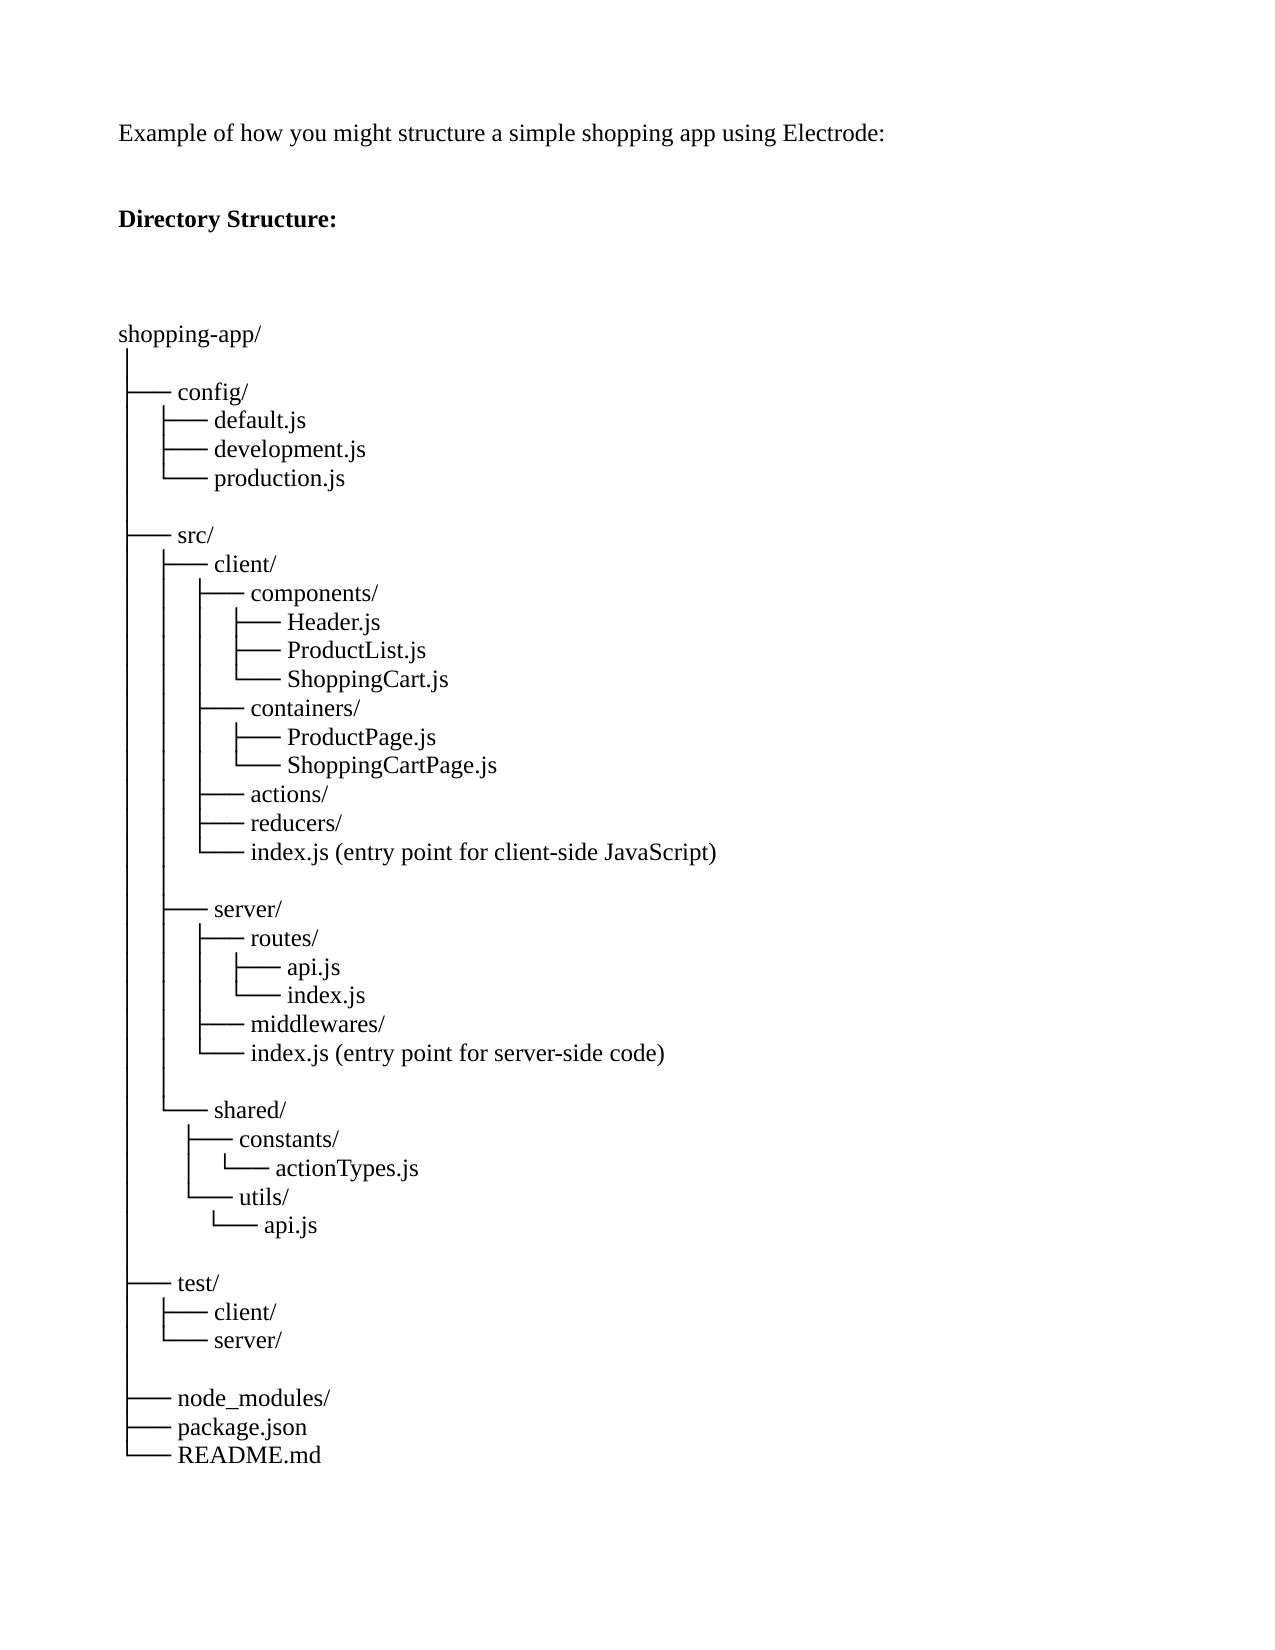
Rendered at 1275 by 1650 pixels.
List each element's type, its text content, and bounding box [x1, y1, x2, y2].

text │ │ │ ├── ProductList.js [164, 636, 199, 664]
text │ │ │ ├── ProductPage.js [128, 722, 162, 751]
text │ │ │ └── ShoppingCartPage.js [164, 751, 199, 779]
text │ │ ├── components/ [201, 578, 1157, 607]
text ├── package.json [128, 1412, 1157, 1441]
text │ ├── client/ [128, 1297, 162, 1326]
text ├── test/ [118, 1268, 126, 1297]
text │ ├── default.js [128, 406, 162, 434]
text │ │ │ ├── api.js [164, 952, 199, 981]
text │ │ │ └── index.js [128, 981, 162, 1009]
text │ [118, 492, 126, 521]
text │ │ │ ├── api.js [128, 952, 162, 981]
text │ │ │ ├── Header.js [237, 607, 1157, 636]
text │ │ │ ├── api.js [201, 952, 235, 981]
text │ │ ├── middlewares/ [201, 1009, 1157, 1038]
text │ [118, 1239, 126, 1268]
text │ │ │ └── ShoppingCart.js [164, 664, 199, 693]
text ├── config/ [128, 377, 1157, 406]
text │ │ │ ├── ProductPage.js [237, 722, 1157, 751]
text │ └── shared/ [128, 1096, 1157, 1124]
text Example of how you might structure a simple shopping app using Electrode: [118, 118, 1157, 147]
text │ │ [128, 1067, 162, 1096]
text │ [128, 348, 1157, 377]
text │ └── utils/ [128, 1182, 1157, 1211]
text │ │ ├── reducers/ [201, 808, 1157, 837]
text │ │ ├── containers/ [164, 693, 199, 722]
text │ │ │ └── ShoppingCartPage.js [201, 751, 1157, 779]
text │ │ └── index.js (entry point for server-side code) [164, 1038, 1157, 1067]
text │ │ ├── middlewares/ [128, 1009, 162, 1038]
text │ │ │ └── index.js [164, 981, 199, 1009]
text │ └── server/ [128, 1326, 1157, 1354]
text │ │ │ ├── api.js [237, 952, 1157, 981]
text │ │ ├── routes/ [201, 923, 1157, 952]
text │ ├── default.js [164, 406, 1157, 434]
text │ ├── client/ [164, 549, 1157, 578]
text │ │ ├── middlewares/ [164, 1009, 199, 1038]
text │ ├── server/ [128, 894, 162, 923]
text │ │ │ ├── Header.js [201, 607, 235, 636]
text │ │ [118, 1067, 126, 1096]
text │ │ │ ├── ProductList.js [201, 636, 235, 664]
text │ │ [128, 866, 162, 894]
text │ │ └── actionTypes.js [189, 1153, 1157, 1182]
text │ │ [118, 866, 126, 894]
text │ │ [164, 866, 1157, 894]
text │ [128, 492, 1157, 521]
text │ [118, 348, 126, 377]
text │ │ ├── actions/ [201, 779, 1157, 808]
text │ └── production.js [128, 463, 1157, 492]
text │ │ └── index.js (entry point for client-side JavaScript) [164, 837, 1157, 866]
text │ │ │ └── ShoppingCart.js [201, 664, 1157, 693]
text │ ├── constants/ [189, 1124, 1157, 1153]
text │ │ │ ├── Header.js [128, 607, 162, 636]
text │ │ ├── containers/ [201, 693, 1157, 722]
text │ ├── server/ [164, 894, 1157, 923]
text ├── test/ [128, 1268, 1157, 1297]
text │ │ │ └── ShoppingCart.js [128, 664, 162, 693]
text │ │ ├── routes/ [128, 923, 162, 952]
text │ │ │ └── index.js [201, 981, 1157, 1009]
text │ │ ├── routes/ [164, 923, 199, 952]
text ├── node_modules/ [128, 1383, 1157, 1412]
text │ │ │ ├── ProductPage.js [201, 722, 235, 751]
text │ │ ├── reducers/ [128, 808, 162, 837]
text │ │ │ ├── ProductPage.js [164, 722, 199, 751]
text │ │ │ ├── Header.js [164, 607, 199, 636]
text ├── src/ [118, 521, 126, 549]
text │ │ ├── containers/ [128, 693, 162, 722]
text ├── config/ [118, 377, 126, 406]
text │ │ │ ├── ProductList.js [128, 636, 162, 664]
text │ ├── development.js [164, 434, 1157, 463]
text │ ├── client/ [164, 1297, 1157, 1326]
text │ [128, 1354, 1157, 1383]
text │ │ ├── components/ [164, 578, 199, 607]
text │ │ [164, 1067, 1157, 1096]
text Directory Structure: [118, 204, 1157, 233]
text │ │ ├── reducers/ [164, 808, 199, 837]
text │ │ └── actionTypes.js [128, 1153, 187, 1182]
text │ ├── constants/ [128, 1124, 187, 1153]
text │ [118, 1354, 126, 1383]
text │ │ ├── components/ [128, 578, 162, 607]
text │ │ │ ├── ProductList.js [237, 636, 1157, 664]
text │ ├── development.js [128, 434, 162, 463]
text │ ├── client/ [128, 549, 162, 578]
text │ [128, 1239, 1157, 1268]
text shopping-app/ [118, 319, 1157, 348]
text │ │ │ └── ShoppingCartPage.js [128, 751, 162, 779]
text └── README.md [118, 1441, 1157, 1469]
text │ │ ├── actions/ [128, 779, 162, 808]
text │ │ ├── actions/ [164, 779, 199, 808]
text │ └── api.js [128, 1211, 1157, 1239]
text ├── src/ [128, 521, 1157, 549]
